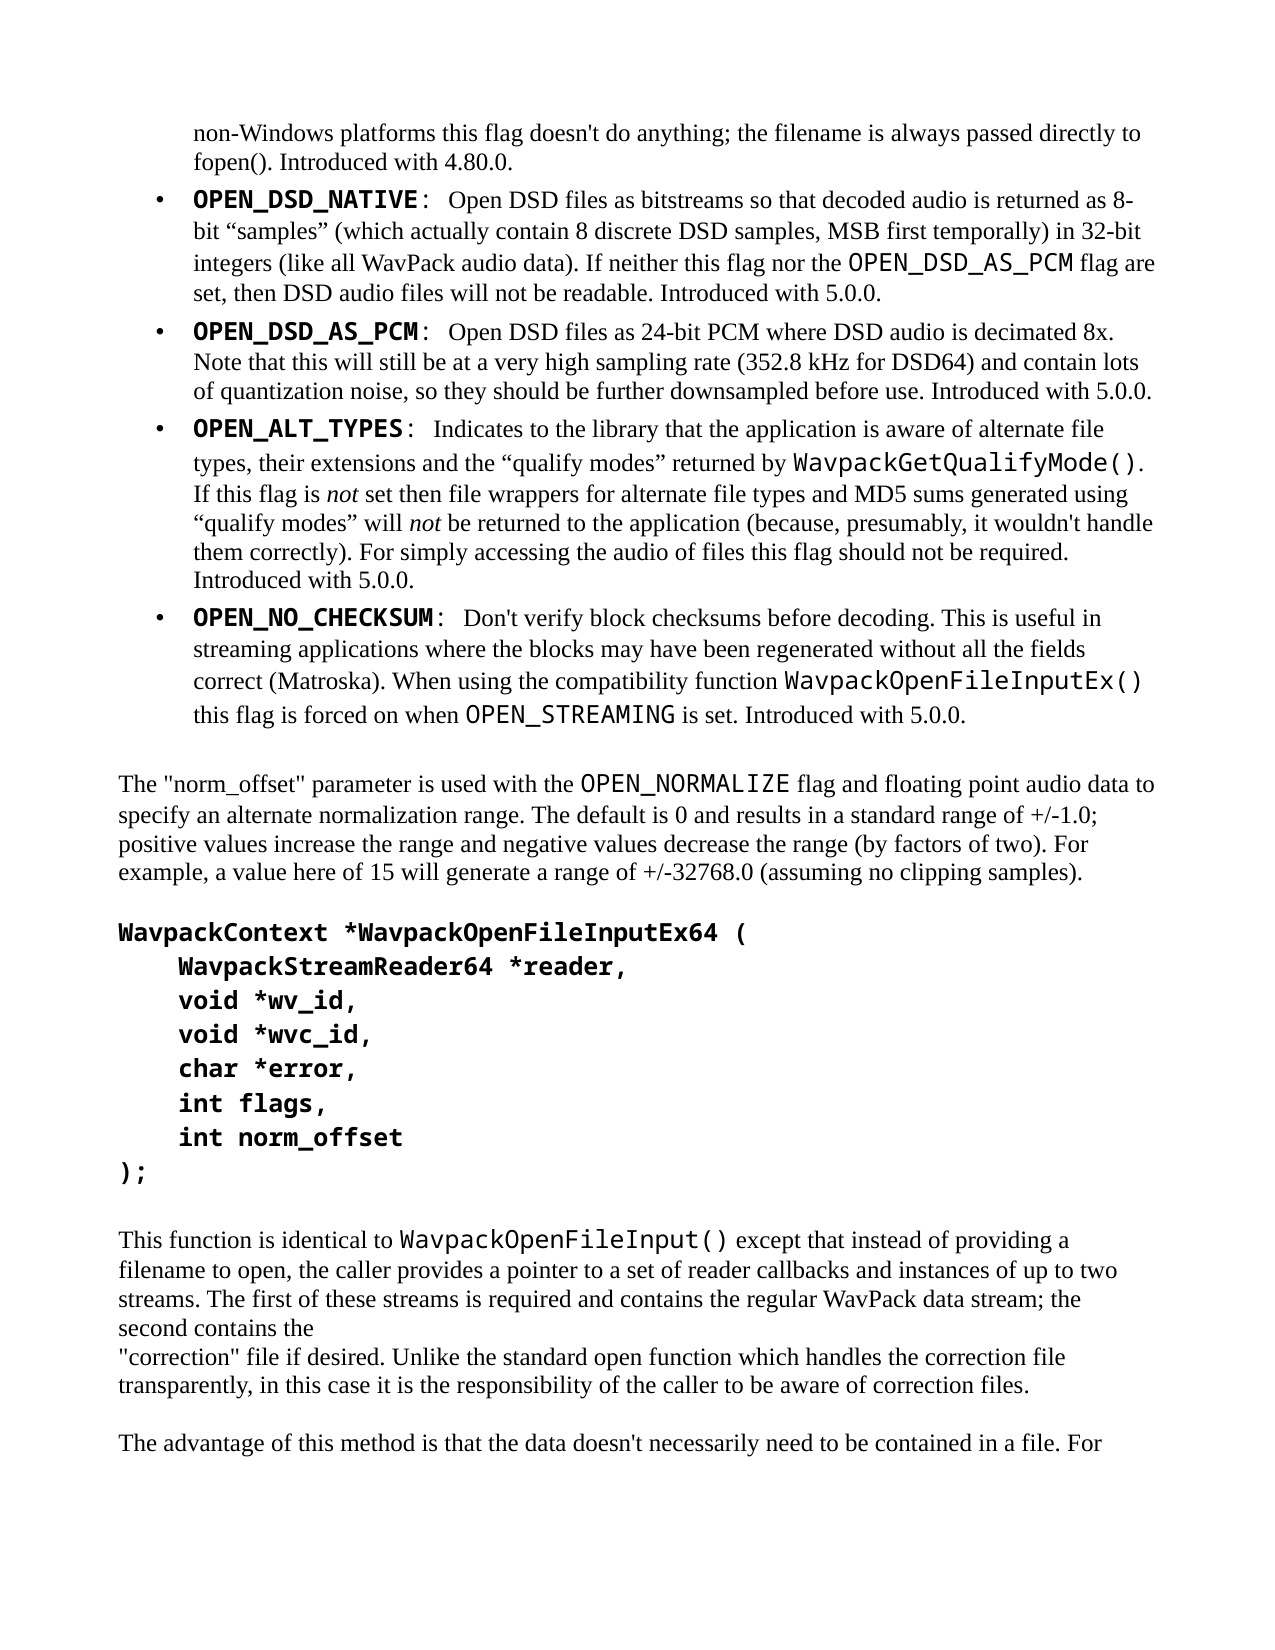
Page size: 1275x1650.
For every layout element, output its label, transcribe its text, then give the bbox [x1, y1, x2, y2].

list OPEN_ALT_TYPES: Indicates to the library that the application is aware of alternate file types, their extensions and the “qualify modes” returned by WavpackGetQualifyMode(). If this flag is not set then file wrappers for alternate file types and MD5 sums generated using “qualify modes” will not be returned to the application (because, presumably, it wouldn't handle them correctly). For simply accessing the audio of files this flag should not be required. Introduced with 5.0.0. [156, 411, 1157, 594]
text The advantage of this method is that the data doesn't necessarily need to be contained in a file. For [118, 1428, 1157, 1457]
list OPEN_NO_CHECKSUM: Don't verify block checksums before decoding. This is useful in streaming applications where the blocks may have been regenerated without all the fields correct (Matroska). When using the compatibility function WavpackOpenFileInputEx() this flag is forced on when OPEN_STREAMING is set. Introduced with 5.0.0. [156, 600, 1157, 731]
list OPEN_DSD_NATIVE: Open DSD files as bitstreams so that decoded audio is returned as 8-bit “samples” (which actually contain 8 discrete DSD samples, MSB first temporally) in 32-bit integers (like all WavPack audio data). If neither this flag nor the OPEN_DSD_AS_PCM flag are set, then DSD audio files will not be readable. Introduced with 5.0.0. [156, 182, 1157, 307]
text The "norm_offset" parameter is used with the OPEN_NORMALIZE flag and floating point audio data to specify an alternate normalization range. The default is 0 and results in a standard range of +/-1.0; positive values increase the range and negative values decrease the range (by factors of two). For example, a value here of 15 will generate a range of +/-32768.0 (assuming no clipping samples). [118, 766, 1157, 886]
list OPEN_DSD_AS_PCM: Open DSD files as 24-bit PCM where DSD audio is decimated 8x. Note that this will still be at a very high sampling rate (352.8 kHz for DSD64) and contain lots of quantization noise, so they should be further downsampled before use. Introduced with 5.0.0. [156, 313, 1157, 405]
text WavpackContext *WavpackOpenFileInputEx64 ( WavpackStreamReader64 *reader, void *wv_id, void *wvc_id, char *error, int flags, int norm_offset ); [118, 915, 1157, 1221]
text This function is identical to WavpackOpenFileInput() except that instead of providing a filename to open, the caller provides a pointer to a set of reader callbacks and instances of up to two streams. The first of these streams is required and contains the regular WavPack data stream; the second contains the [118, 1221, 1157, 1342]
list non-Windows platforms this flag doesn't do anything; the filename is always passed directly to fopen(). Introduced with 4.80.0. [156, 118, 1157, 176]
text "correction" file if desired. Unlike the standard open function which handles the correction file transparently, in this case it is the responsibility of the caller to be aware of correction files. [118, 1342, 1157, 1399]
